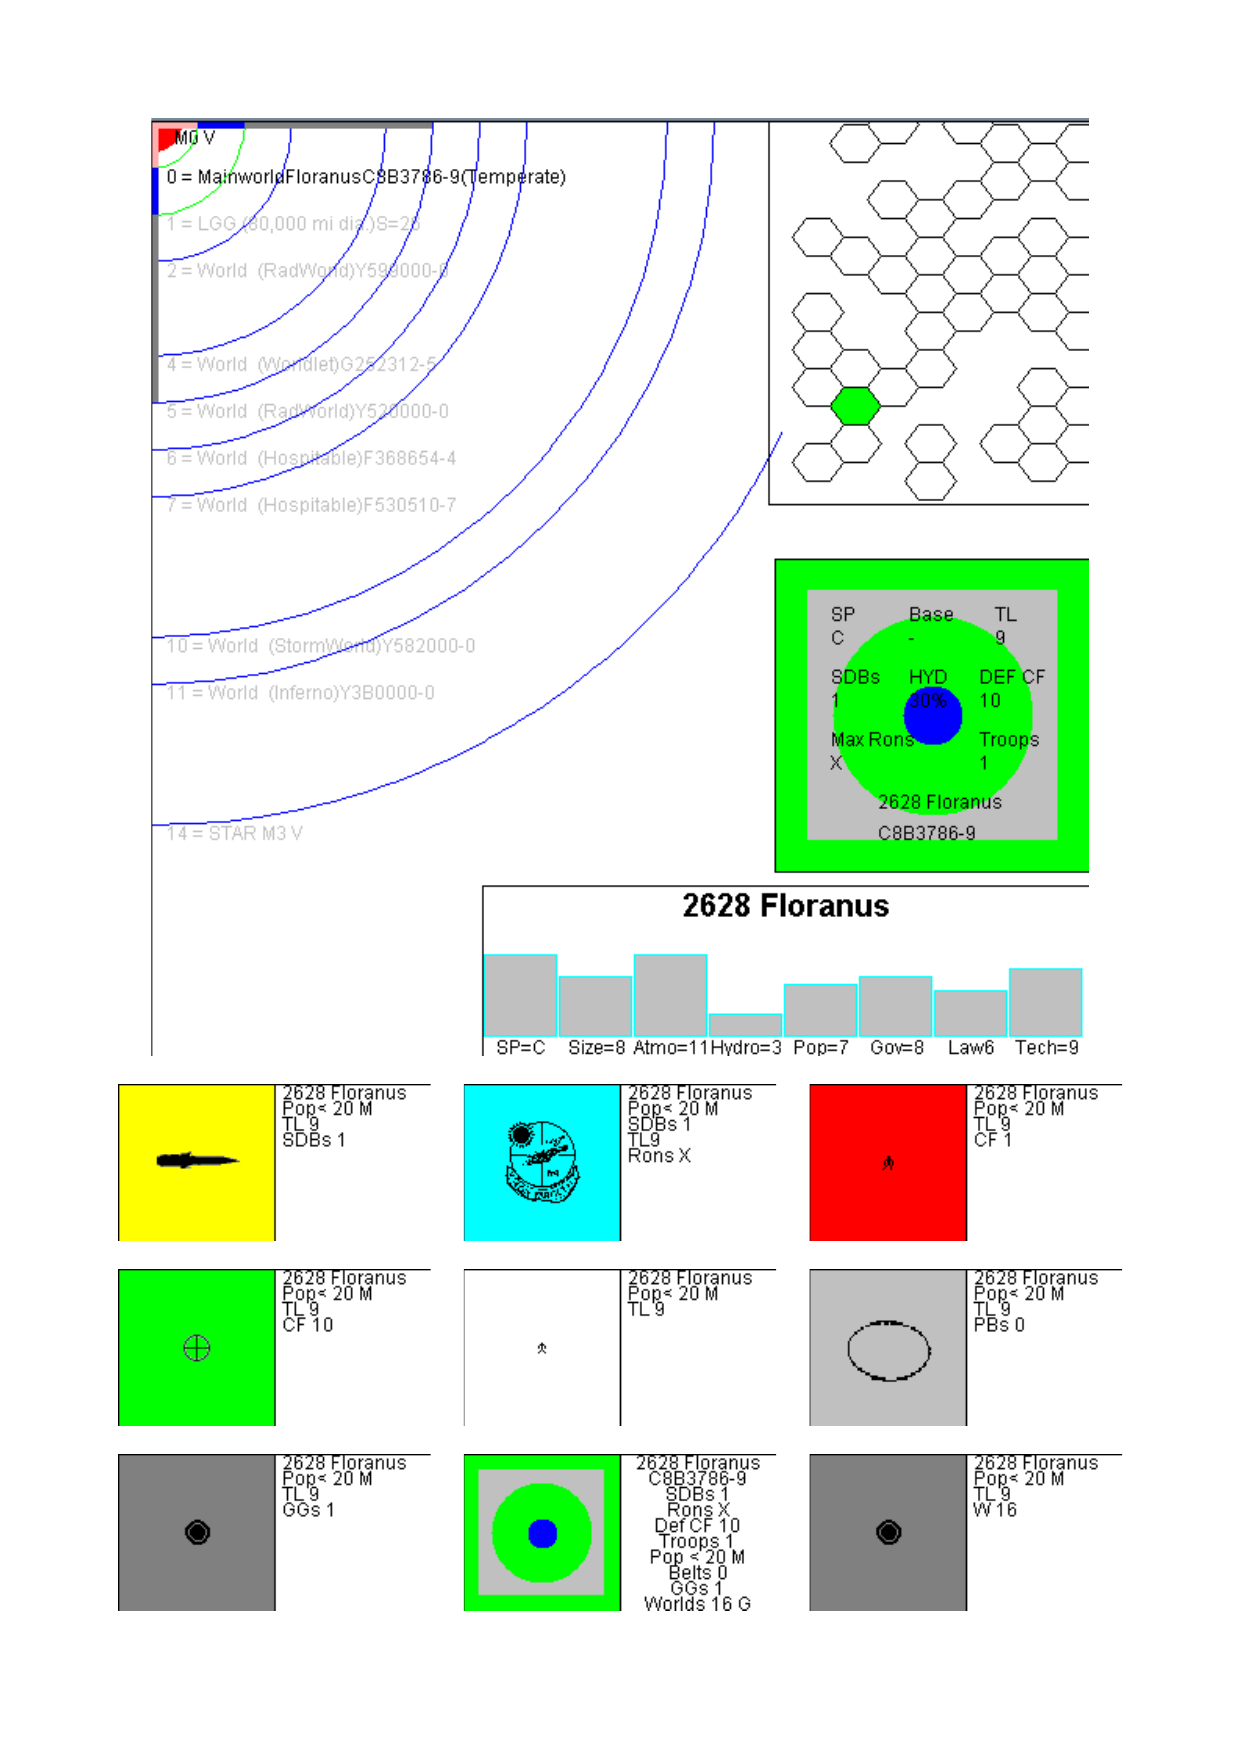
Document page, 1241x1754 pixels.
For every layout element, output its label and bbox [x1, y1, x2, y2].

picture [118, 1269, 431, 1426]
picture [118, 1084, 431, 1241]
picture [151, 118, 1089, 1056]
picture [463, 1454, 777, 1611]
picture [809, 1454, 1123, 1611]
picture [118, 1454, 431, 1611]
picture [463, 1084, 777, 1241]
picture [809, 1269, 1123, 1426]
picture [463, 1269, 777, 1426]
picture [809, 1084, 1123, 1241]
